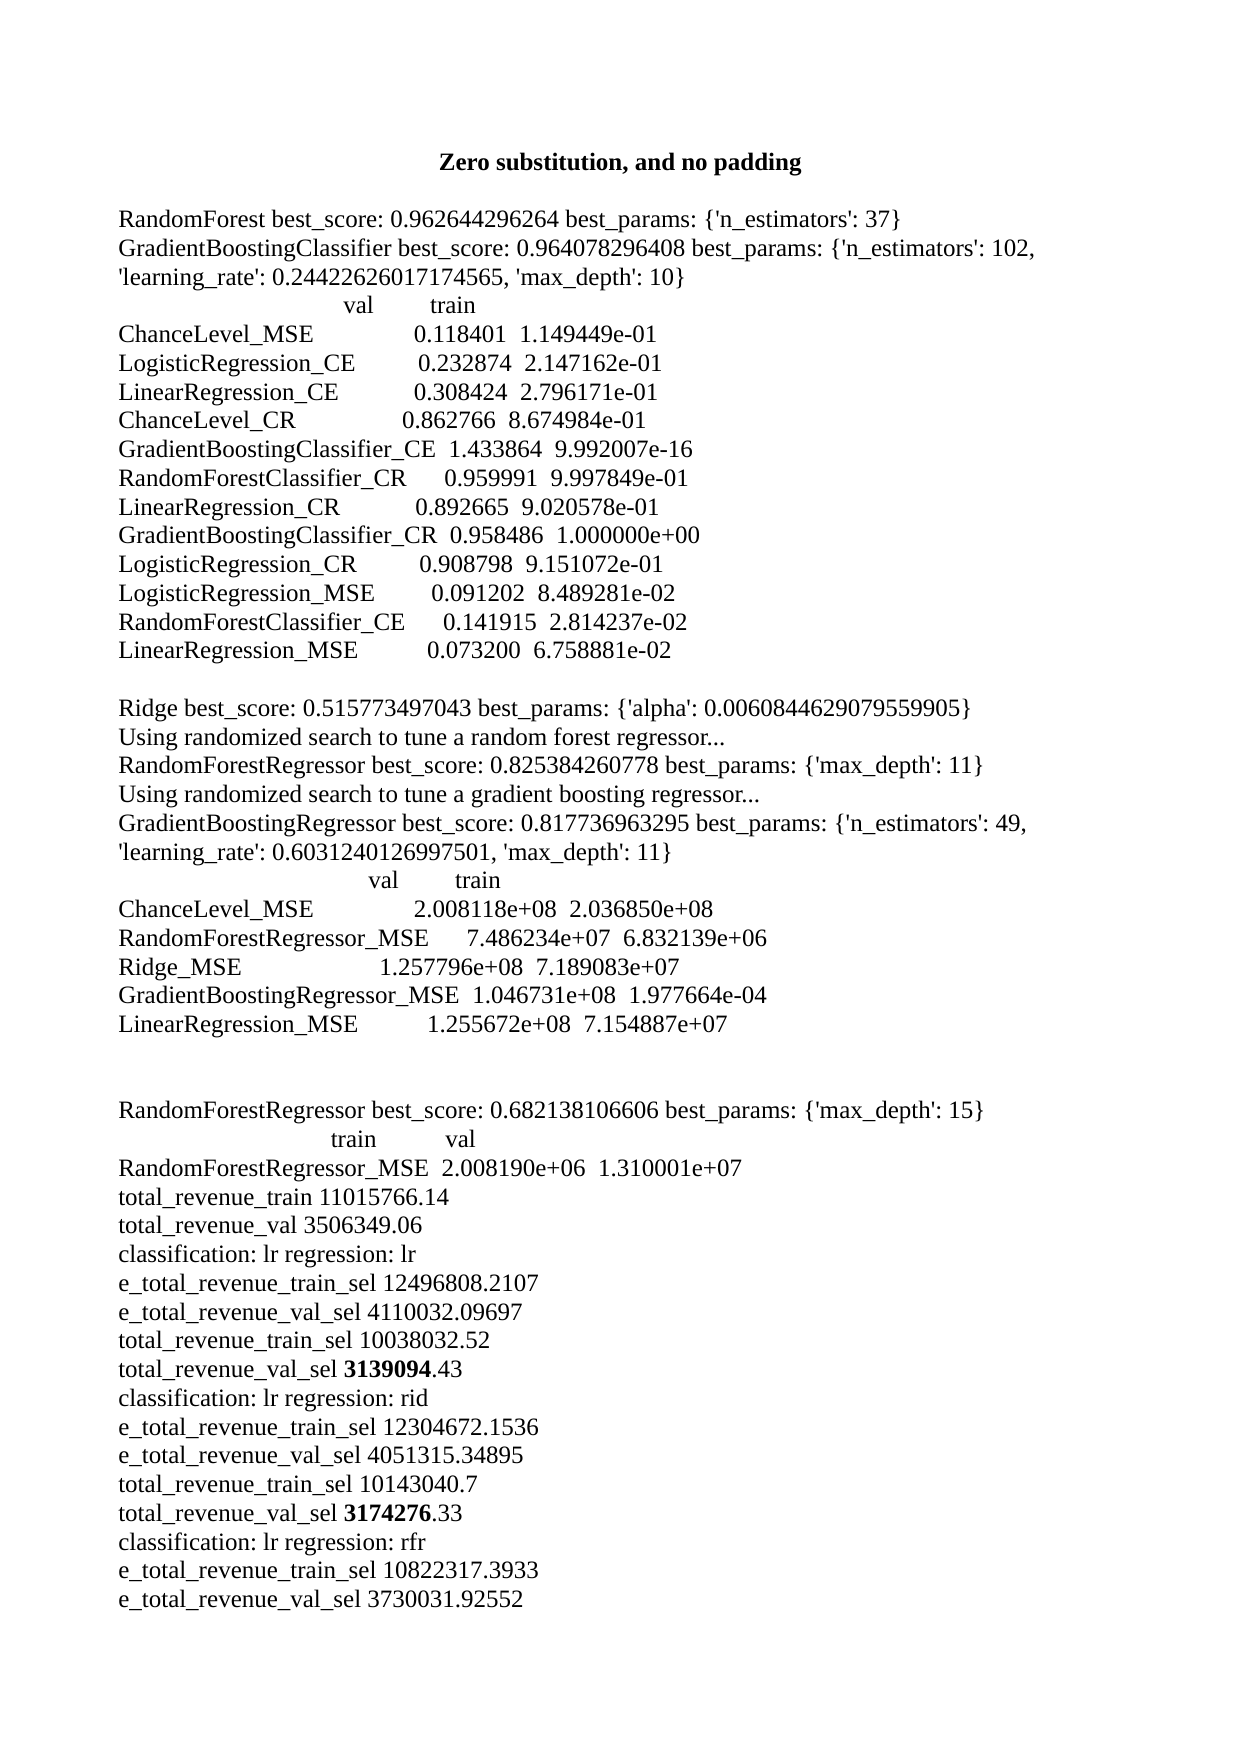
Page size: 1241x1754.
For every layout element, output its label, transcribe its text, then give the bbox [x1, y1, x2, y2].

text GradientBoostingClassifier best_score: 0.964078296408 best_params: {'n_estimators': 102, 'learning_rate': 0.24422626017174565, 'max_depth': 10} [118, 233, 1122, 291]
text Using randomized search to tune a random forest regressor... [118, 722, 1122, 751]
text e_total_revenue_val_sel 4110032.09697 [118, 1297, 1122, 1326]
text GradientBoostingRegressor_MSE 1.046731e+08 1.977664e-04 [118, 981, 1122, 1009]
text GradientBoostingClassifier_CE 1.433864 9.992007e-16 [118, 434, 1122, 463]
text ChanceLevel_MSE 0.118401 1.149449e-01 [118, 319, 1122, 348]
text e_total_revenue_val_sel 3730031.92552 [118, 1584, 1122, 1613]
text train val [118, 1124, 1122, 1153]
text total_revenue_val_sel 3139094.43 [118, 1354, 1122, 1383]
text LinearRegression_CR 0.892665 9.020578e-01 [118, 492, 1122, 521]
text RandomForestRegressor best_score: 0.682138106606 best_params: {'max_depth': 15} [118, 1096, 1122, 1124]
text total_revenue_val 3506349.06 [118, 1211, 1122, 1239]
text e_total_revenue_train_sel 12496808.2107 [118, 1268, 1122, 1297]
text RandomForestClassifier_CE 0.141915 2.814237e-02 [118, 607, 1122, 636]
text classification: lr regression: rfr [118, 1527, 1122, 1556]
text classification: lr regression: rid [118, 1383, 1122, 1412]
text e_total_revenue_train_sel 10822317.3933 [118, 1556, 1122, 1584]
text LogisticRegression_CE 0.232874 2.147162e-01 [118, 348, 1122, 377]
text Ridge best_score: 0.515773497043 best_params: {'alpha': 0.0060844629079559905} [118, 693, 1122, 722]
text val train [118, 866, 1122, 894]
text RandomForestRegressor_MSE 7.486234e+07 6.832139e+06 [118, 923, 1122, 952]
text LinearRegression_CE 0.308424 2.796171e-01 [118, 377, 1122, 406]
text LinearRegression_MSE 0.073200 6.758881e-02 [118, 636, 1122, 664]
text e_total_revenue_val_sel 4051315.34895 [118, 1441, 1122, 1469]
text LogisticRegression_MSE 0.091202 8.489281e-02 [118, 578, 1122, 607]
text Zero substitution, and no padding [118, 147, 1122, 176]
text classification: lr regression: lr [118, 1239, 1122, 1268]
text LinearRegression_MSE 1.255672e+08 7.154887e+07 [118, 1009, 1122, 1038]
text e_total_revenue_train_sel 12304672.1536 [118, 1412, 1122, 1441]
text Ridge_MSE 1.257796e+08 7.189083e+07 [118, 952, 1122, 981]
text RandomForest best_score: 0.962644296264 best_params: {'n_estimators': 37} [118, 204, 1122, 233]
text RandomForestClassifier_CR 0.959991 9.997849e-01 [118, 463, 1122, 492]
text Using randomized search to tune a gradient boosting regressor... [118, 779, 1122, 808]
text RandomForestRegressor_MSE 2.008190e+06 1.310001e+07 [118, 1153, 1122, 1182]
text GradientBoostingRegressor best_score: 0.817736963295 best_params: {'n_estimators': 49, 'learning_rate': 0.6031240126997501, 'max_depth': 11} [118, 808, 1122, 866]
text val train [118, 291, 1122, 319]
text total_revenue_train 11015766.14 [118, 1182, 1122, 1211]
text total_revenue_train_sel 10143040.7 [118, 1469, 1122, 1498]
text ChanceLevel_CR 0.862766 8.674984e-01 [118, 406, 1122, 434]
text RandomForestRegressor best_score: 0.825384260778 best_params: {'max_depth': 11} [118, 751, 1122, 779]
text total_revenue_val_sel 3174276.33 [118, 1498, 1122, 1527]
text total_revenue_train_sel 10038032.52 [118, 1326, 1122, 1354]
text LogisticRegression_CR 0.908798 9.151072e-01 [118, 549, 1122, 578]
text GradientBoostingClassifier_CR 0.958486 1.000000e+00 [118, 521, 1122, 549]
text ChanceLevel_MSE 2.008118e+08 2.036850e+08 [118, 894, 1122, 923]
